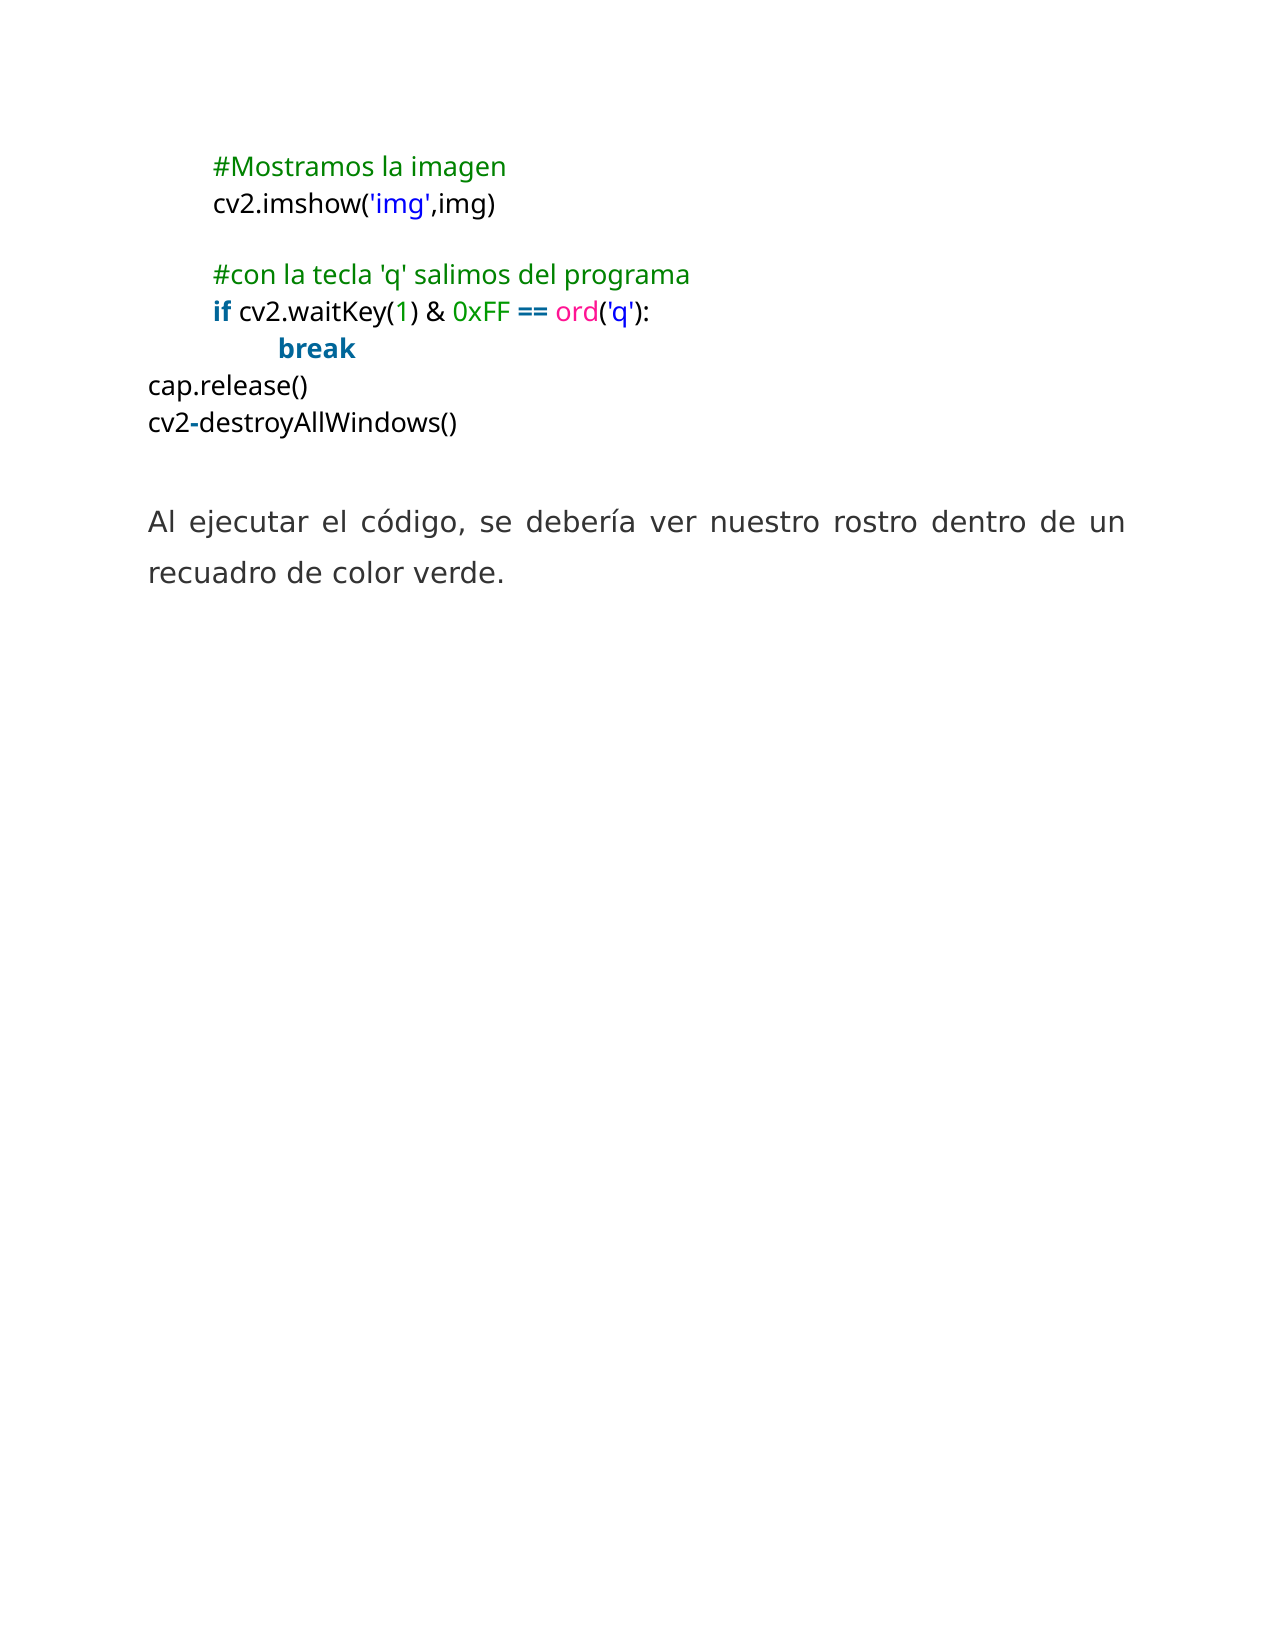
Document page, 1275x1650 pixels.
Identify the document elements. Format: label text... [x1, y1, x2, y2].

text cap.release() [148, 366, 1127, 403]
text if cv2.waitKey(1) & 0xFF == ord('q'): [148, 292, 1127, 329]
text cv2.imshow('img',img) [148, 185, 1127, 222]
text Al ejecutar el código, se debería ver nuestro rostro dentro de un recuadro de color verde. [148, 506, 1127, 591]
text #Mostramos la imagen [148, 148, 1127, 185]
text cv2-destroyAllWindows() [148, 403, 1127, 440]
text break [148, 329, 1127, 366]
text #con la tecla 'q' salimos del programa [148, 255, 1127, 292]
